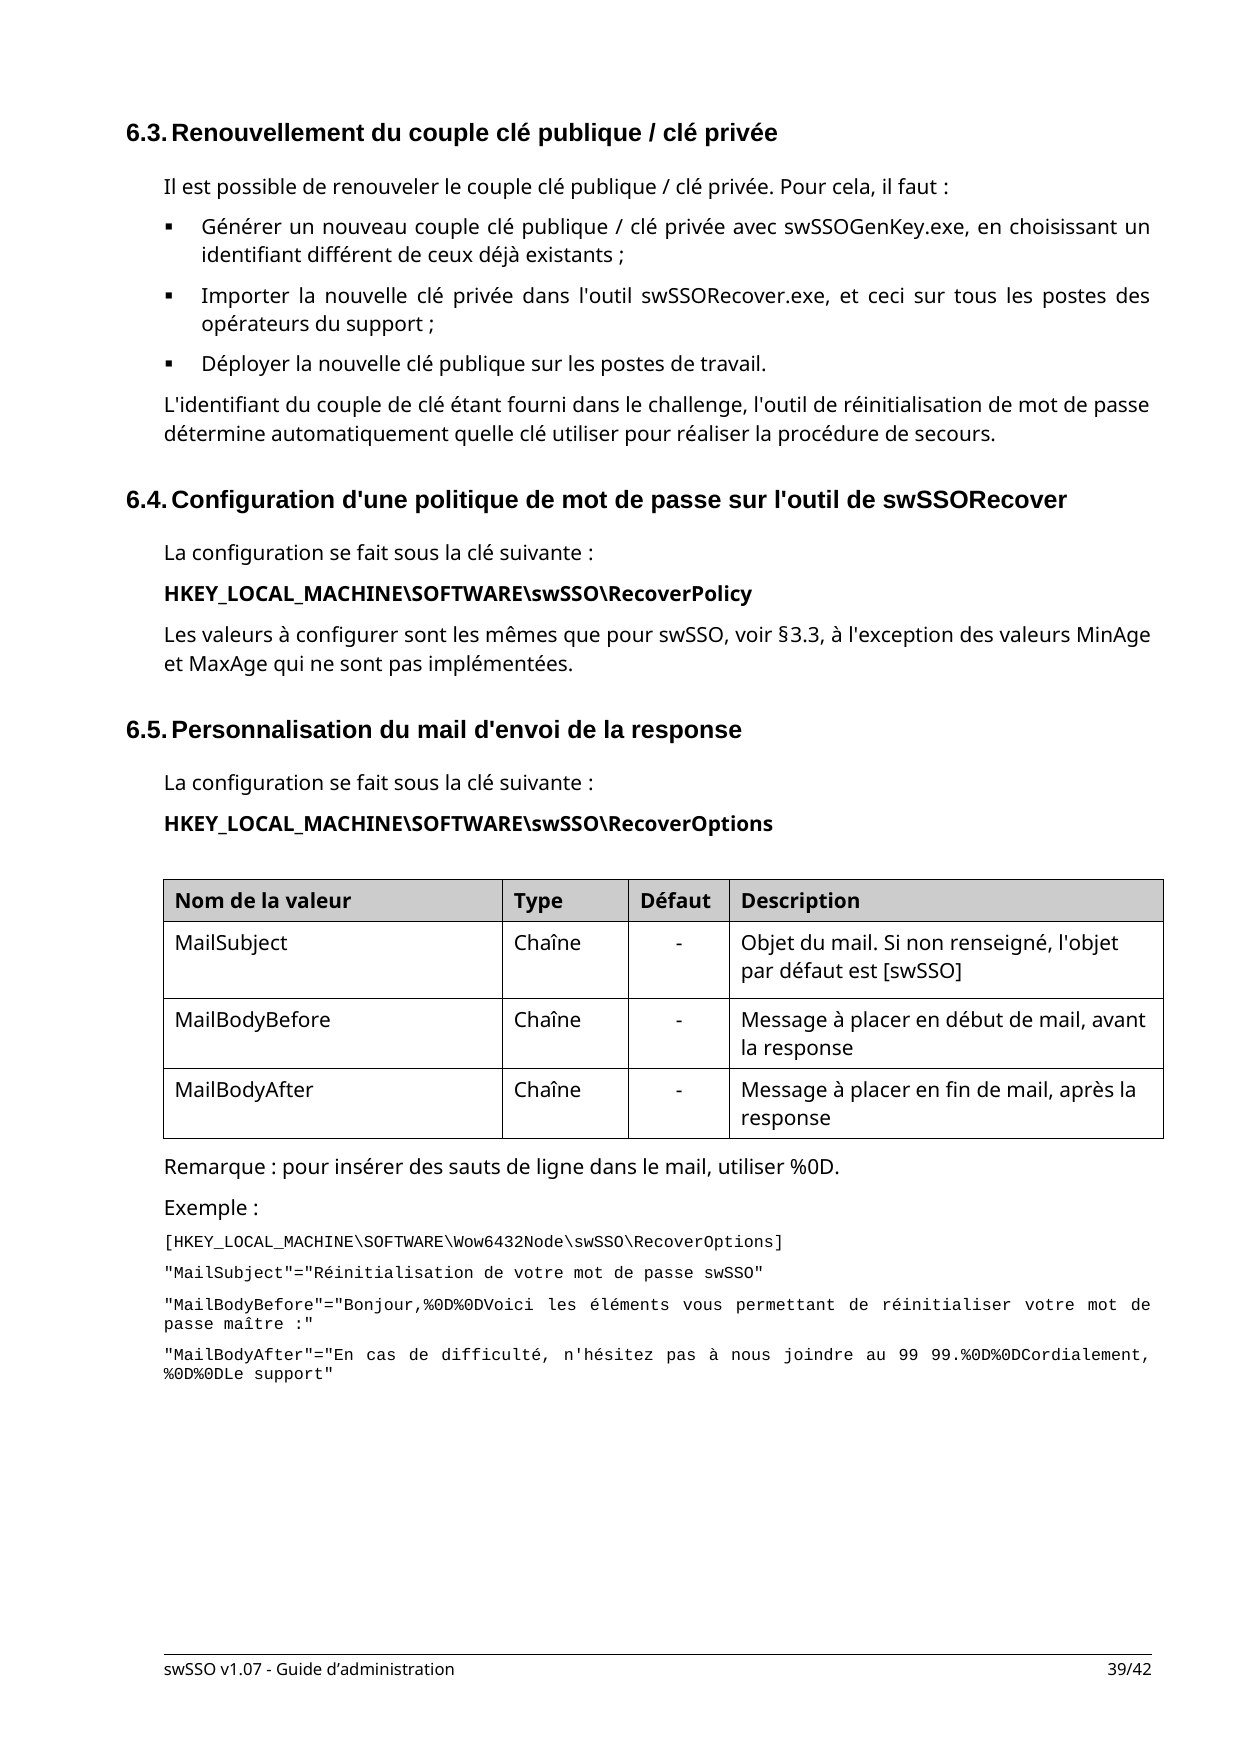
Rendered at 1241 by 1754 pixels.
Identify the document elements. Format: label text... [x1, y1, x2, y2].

text La configuration se fait sous la clé suivante : [164, 538, 1152, 567]
subtitle Personnalisation du mail d'envoi de la response [126, 715, 1152, 743]
table_cell Message à placer en fin de mail, après la response [730, 1069, 1163, 1138]
table_cell - [629, 922, 729, 997]
table_cell MailBodyAfter [164, 1069, 502, 1138]
table_header Description [730, 880, 1163, 921]
table_header Défaut [629, 880, 729, 921]
text Exemple : [164, 1193, 1152, 1221]
subtitle Renouvellement du couple clé publique / clé privée [126, 118, 1152, 147]
subtitle Configuration d'une politique de mot de passe sur l'outil de swSSORecover [126, 485, 1152, 513]
text La configuration se fait sous la clé suivante : [164, 768, 1152, 797]
text HKEY_LOCAL_MACHINE\SOFTWARE\swSSO\RecoverPolicy [164, 579, 1152, 608]
text Les valeurs à configurer sont les mêmes que pour swSSO, voir §3.3, à l'exception des valeurs MinAge et MaxAge qui ne sont pas implémentées. [164, 620, 1152, 677]
table_cell Chaîne [503, 922, 628, 997]
list Générer un nouveau couple clé publique / clé privée avec swSSOGenKey.exe, en choisissant un identifiant différent de ceux déjà existants ; [164, 212, 1152, 269]
table_cell MailSubject [164, 922, 502, 997]
table_cell - [629, 1069, 729, 1138]
list Importer la nouvelle clé privée dans l'outil swSSORecover.exe, et ceci sur tous les postes des opérateurs du support ; [164, 281, 1152, 338]
table_cell - [629, 999, 729, 1068]
text [HKEY_LOCAL_MACHINE\SOFTWARE\Wow6432Node\swSSO\RecoverOptions] [164, 1234, 1152, 1252]
table_cell Message à placer en début de mail, avant la response [730, 999, 1163, 1068]
table_cell Chaîne [503, 999, 628, 1068]
table_header Nom de la valeur [164, 880, 502, 921]
table_cell Chaîne [503, 1069, 628, 1138]
table_cell Objet du mail. Si non renseigné, l'objet par défaut est [swSSO] [730, 922, 1163, 997]
text HKEY_LOCAL_MACHINE\SOFTWARE\swSSO\RecoverOptions [164, 809, 1152, 838]
text Il est possible de renouveler le couple clé publique / clé privée. Pour cela, il faut : [164, 172, 1152, 200]
text "MailBodyAfter"="En cas de difficulté, n'hésitez pas à nous joindre au 99 99.%0D%0DCordialement,%0D%0DLe support" [164, 1347, 1152, 1384]
text "MailSubject"="Réinitialisation de votre mot de passe swSSO" [164, 1265, 1152, 1284]
text L'identifiant du couple de clé étant fourni dans le challenge, l'outil de réinitialisation de mot de passe détermine automatiquement quelle clé utiliser pour réaliser la procédure de secours. [164, 390, 1152, 447]
list Déployer la nouvelle clé publique sur les postes de travail. [164, 349, 1152, 378]
text "MailBodyBefore"="Bonjour,%0D%0DVoici les éléments vous permettant de réinitialiser votre mot de passe maître :" [164, 1296, 1152, 1334]
table_header Type [503, 880, 628, 921]
table_cell MailBodyBefore [164, 999, 502, 1068]
text Remarque : pour insérer des sauts de ligne dans le mail, utiliser %0D. [164, 1152, 1152, 1180]
